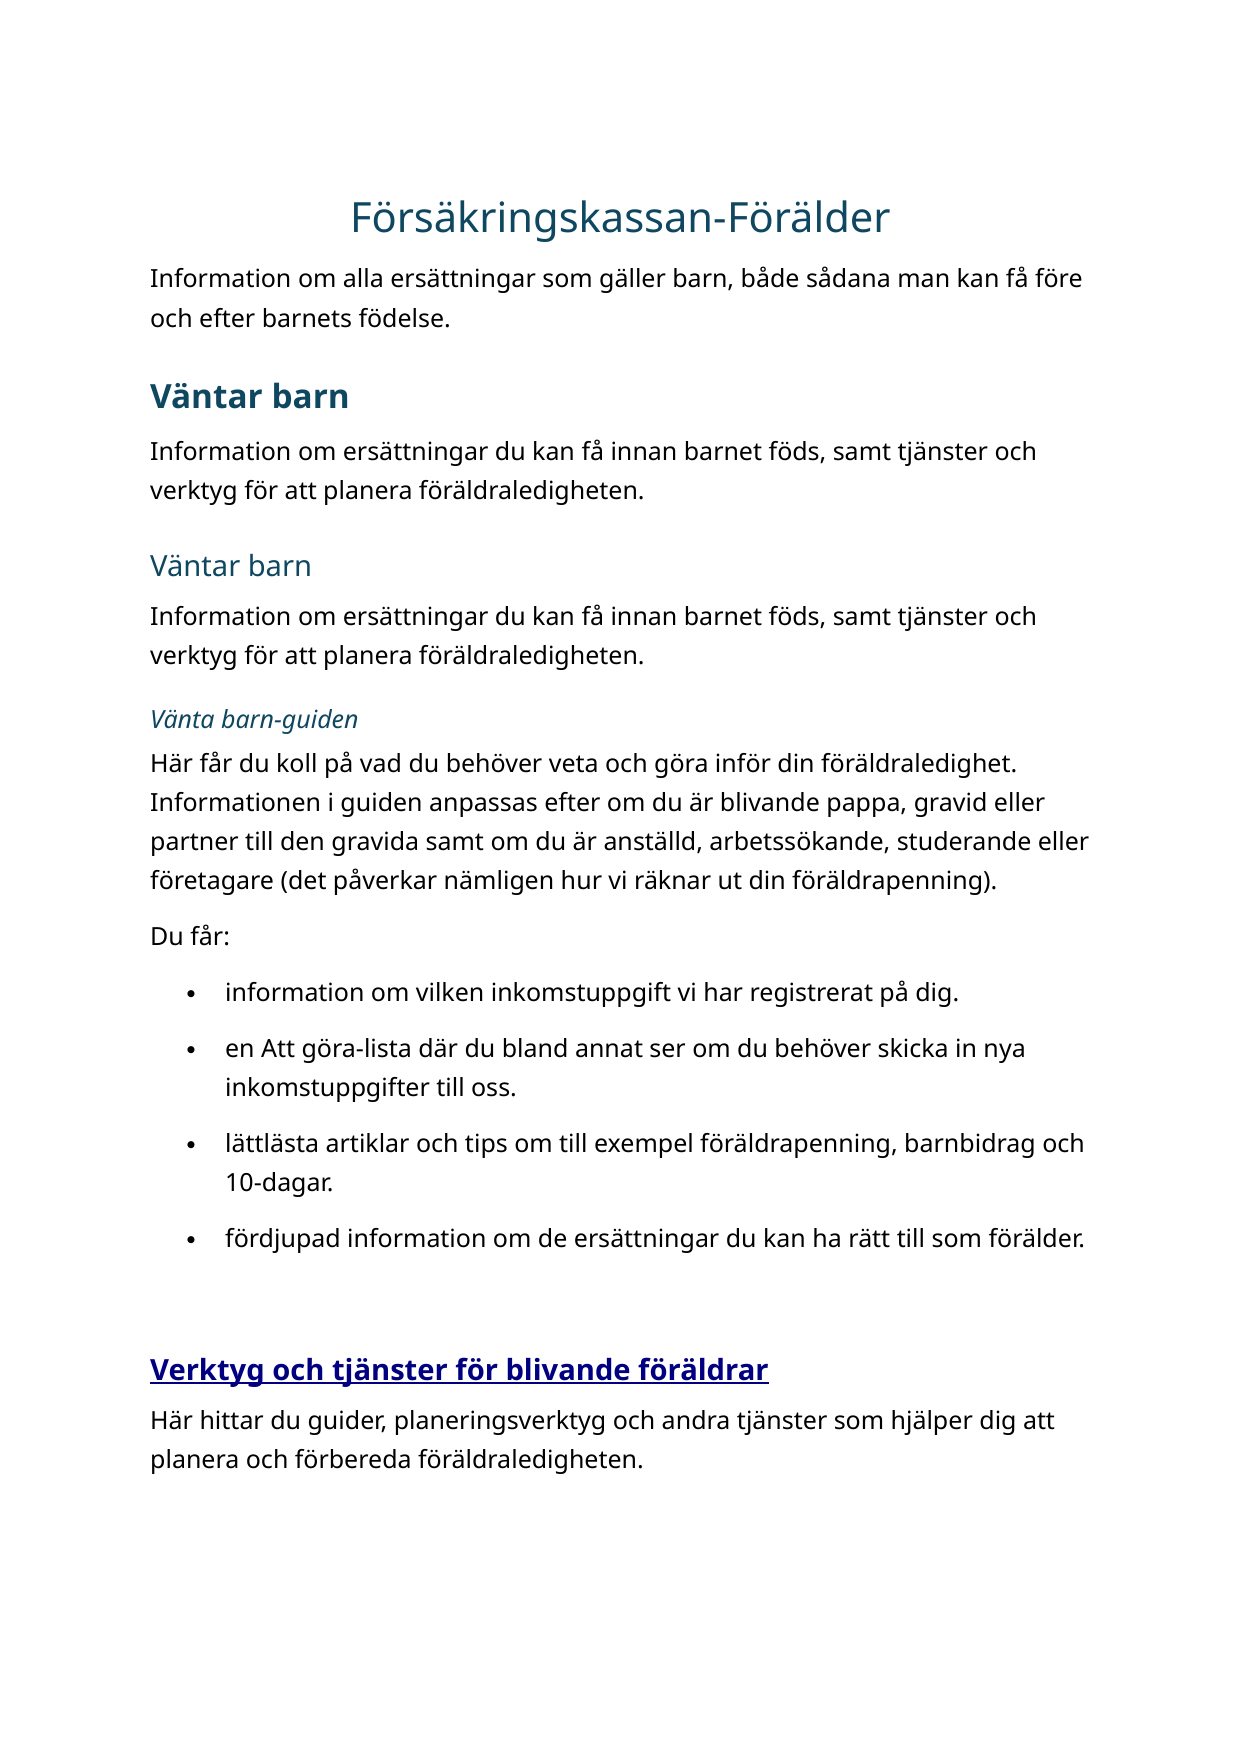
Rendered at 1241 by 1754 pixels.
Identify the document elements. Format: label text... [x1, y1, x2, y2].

subtitle Väntar barn [150, 373, 1090, 418]
subtitle Vänta barn-guiden [150, 702, 1090, 736]
text Här hittar du guider, planeringsverktyg och andra tjänster som hjälper dig att planera och förbereda föräldraledigheten. [150, 1403, 1090, 1476]
text Du får: [150, 919, 1090, 953]
list information om vilken inkomstuppgift vi har registrerat på dig. [187, 975, 1090, 1009]
subtitle Verktyg och tjänster för blivande föräldrar [150, 1349, 1090, 1388]
text Här får du koll på vad du behöver veta och göra inför din föräldraledighet. Informationen i guiden anpassas efter om du är blivande pappa, gravid eller partner till den gravida samt om du är anställd, arbetssökande, studerande eller företagare (det påverkar nämligen hur vi räknar ut din föräldrapenning). [150, 746, 1090, 897]
text Information om ersättningar du kan få innan barnet föds, samt tjänster och verktyg för att planera föräldraledigheten. [150, 599, 1090, 672]
text Information om alla ersättningar som gäller barn, både sådana man kan få före och efter barnets födelse. [150, 261, 1090, 334]
list fördjupad information om de ersättningar du kan ha rätt till som förälder. [187, 1221, 1090, 1254]
list en Att göra-lista där du bland annat ser om du behöver skicka in nya inkomstuppgifter till oss. [187, 1031, 1090, 1104]
text Information om ersättningar du kan få innan barnet föds, samt tjänster och verktyg för att planera föräldraledigheten. [150, 433, 1090, 506]
subtitle Försäkringskassan-Förälder [150, 187, 1090, 244]
list lättlästa artiklar och tips om till exempel föräldrapenning, barnbidrag och 10‑dagar. [187, 1126, 1090, 1199]
subtitle Väntar barn [150, 545, 1090, 584]
